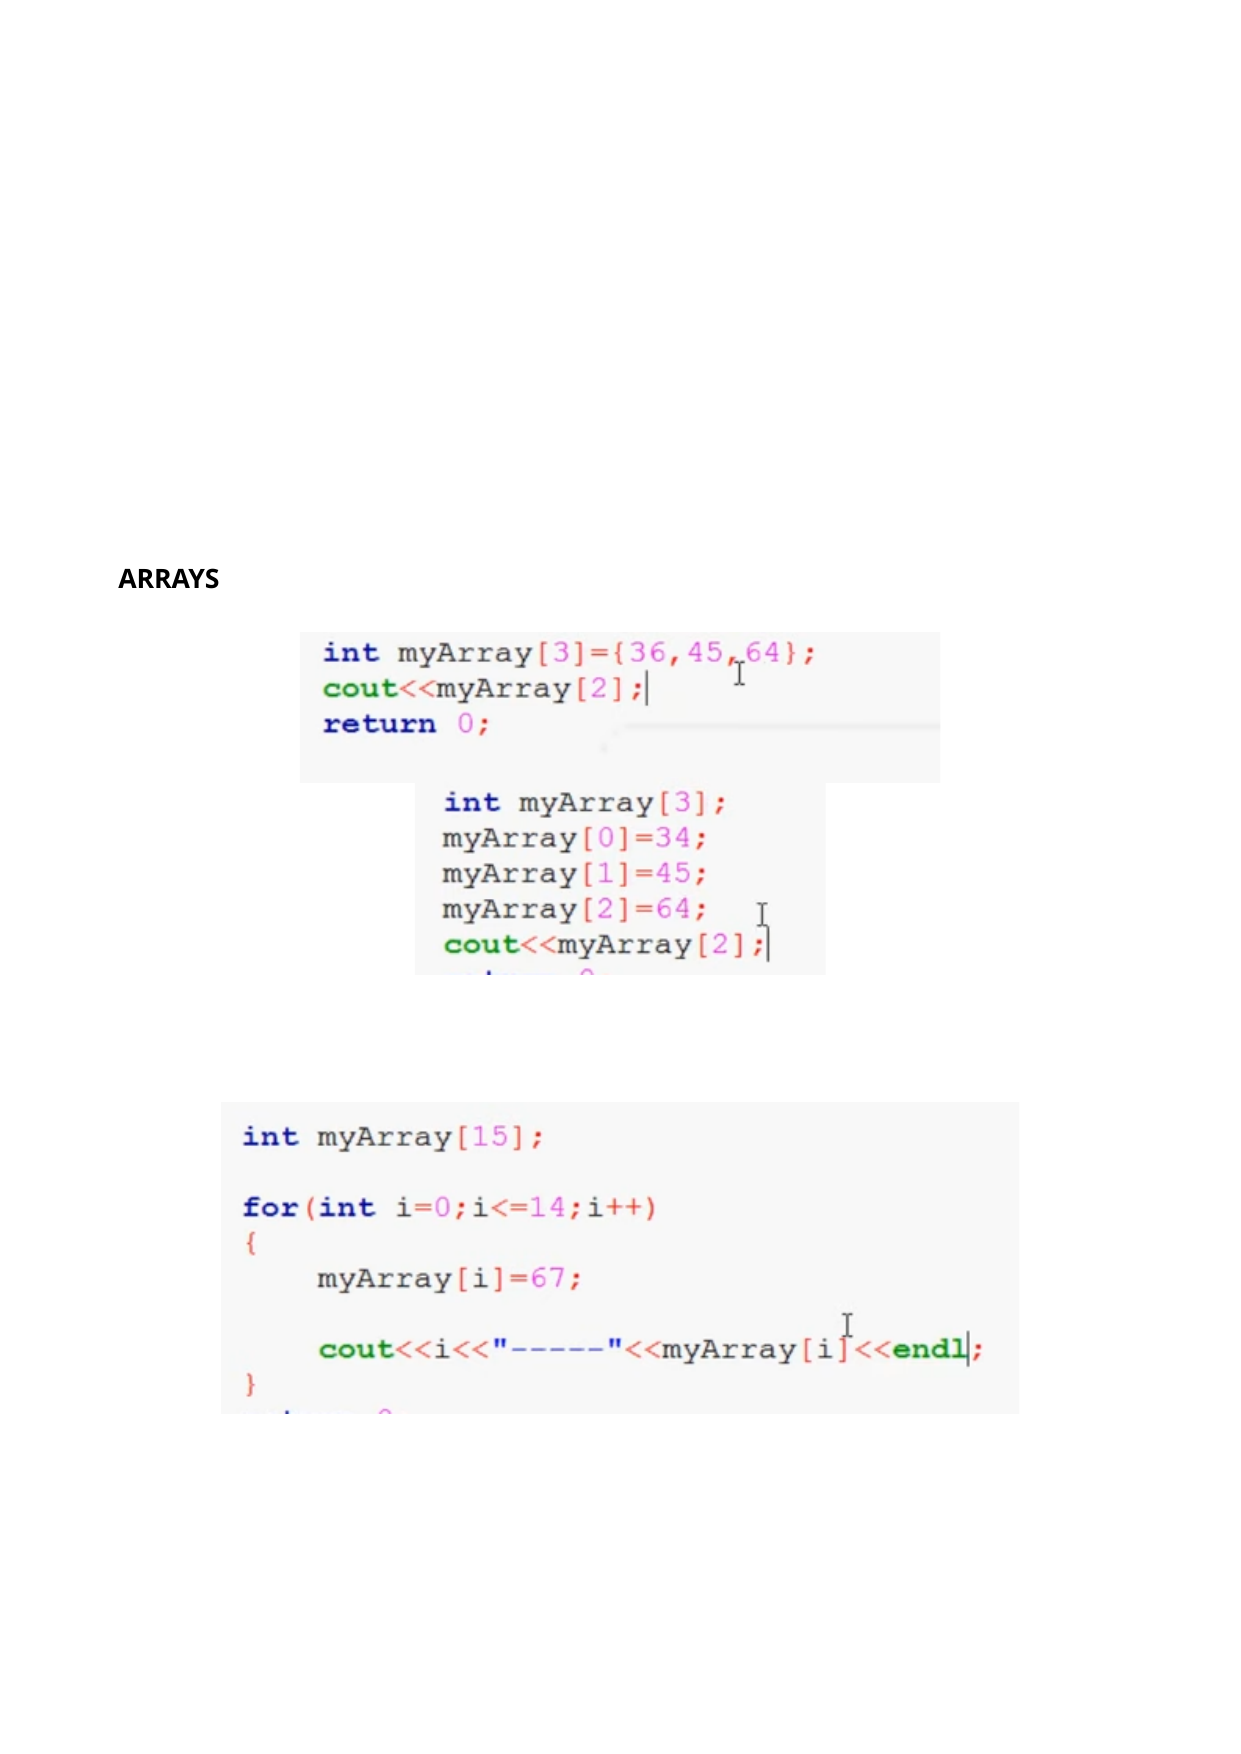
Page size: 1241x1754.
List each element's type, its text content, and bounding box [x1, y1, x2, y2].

picture [221, 1102, 1020, 1414]
text ARRAYS [118, 560, 1122, 597]
picture [299, 632, 941, 975]
